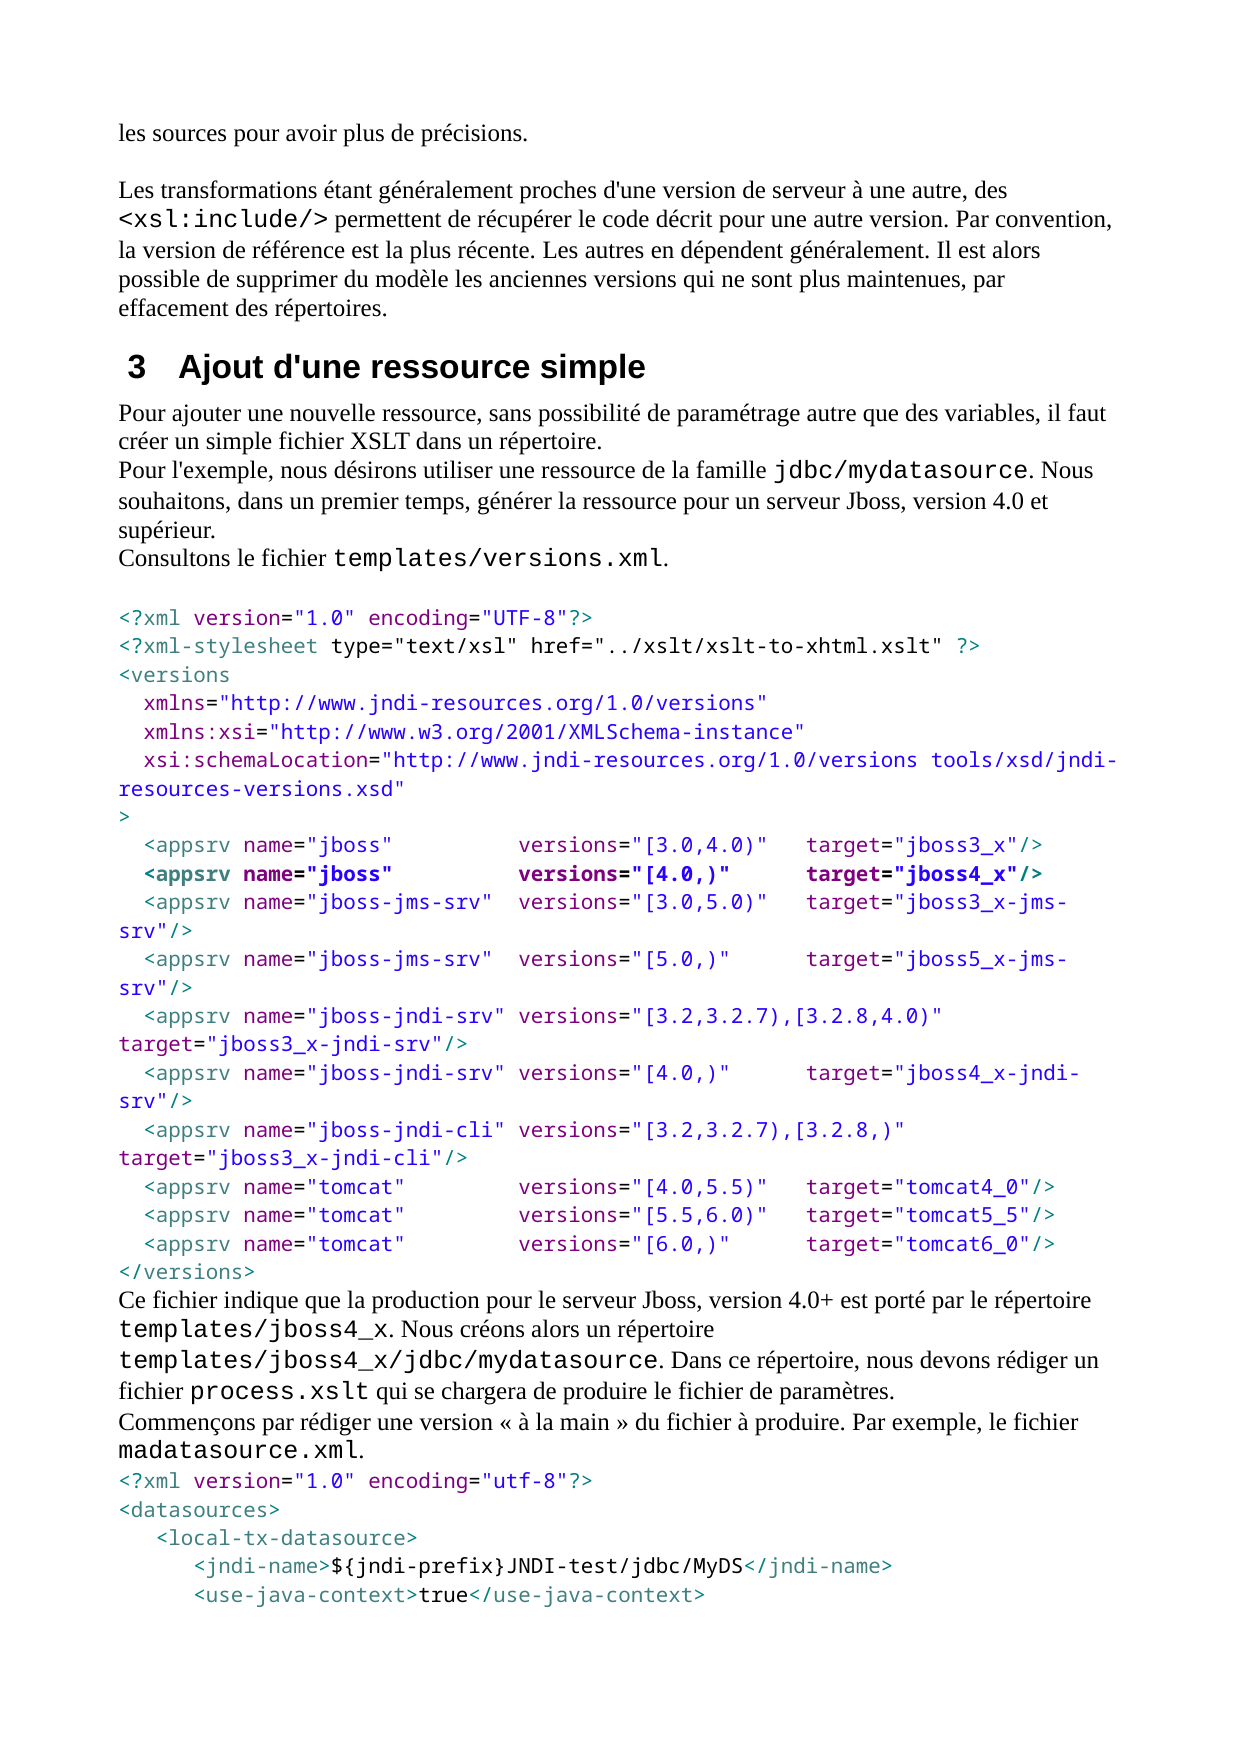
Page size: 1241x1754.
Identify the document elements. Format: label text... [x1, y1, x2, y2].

text les sources pour avoir plus de précisions. [118, 118, 1122, 147]
text <?xml-stylesheet type="text/xsl" href="../xslt/xslt-to-xhtml.xslt" ?> [118, 631, 1122, 660]
text <jndi-name>${jndi-prefix}JNDI-test/jdbc/MyDS</jndi-name> [118, 1552, 1122, 1580]
text <appsrv name="tomcat" versions="[4.0,5.5)" target="tomcat4_0"/> [118, 1172, 1122, 1200]
text <?xml version="1.0" encoding="UTF-8"?> [118, 603, 1122, 631]
text <appsrv name="jboss" versions="[3.0,4.0)" target="jboss3_x"/> [118, 831, 1122, 859]
text Ce fichier indique que la production pour le serveur Jboss, version 4.0+ est porté par le répertoire templates/jboss4_x. Nous créons alors un répertoire templates/jboss4_x/jdbc/mydatasource. Dans ce répertoire, nous devons rédiger un fichier process.xslt qui se chargera de produire le fichier de paramètres. [118, 1286, 1122, 1407]
text xmlns="http://www.jndi-resources.org/1.0/versions" [118, 688, 1122, 717]
text <use-java-context>true</use-java-context> [118, 1580, 1122, 1608]
text <appsrv name="jboss-jndi-srv" versions="[3.2,3.2.7),[3.2.8,4.0)" target="jboss3_x-jndi-srv"/> [118, 1001, 1122, 1058]
text Les transformations étant généralement proches d'une version de serveur à une autre, des <xsl:include/> permettent de récupérer le code décrit pour une autre version. Par convention, la version de référence est la plus récente. Les autres en dépendent généralement. Il est alors possible de supprimer du modèle les anciennes versions qui ne sont plus maintenues, par effacement des répertoires. [118, 176, 1122, 321]
text xmlns:xsi="http://www.w3.org/2001/XMLSchema-instance" [118, 717, 1122, 745]
text Consultons le fichier templates/versions.xml. [118, 543, 1122, 574]
text <appsrv name="jboss-jms-srv" versions="[5.0,)" target="jboss5_x-jms-srv"/> [118, 944, 1122, 1001]
text > [118, 802, 1122, 831]
text <versions [118, 660, 1122, 688]
text Commençons par rédiger une version « à la main » du fichier à produire. Par exemple, le fichier madatasource.xml. [118, 1407, 1122, 1466]
text <appsrv name="jboss-jndi-cli" versions="[3.2,3.2.7),[3.2.8,)" target="jboss3_x-jndi-cli"/> [118, 1115, 1122, 1172]
subtitle Ajout d'une ressource simple [118, 346, 1122, 385]
text <appsrv name="jboss-jms-srv" versions="[3.0,5.0)" target="jboss3_x-jms-srv"/> [118, 887, 1122, 944]
text <local-tx-datasource> [118, 1523, 1122, 1552]
text <datasources> [118, 1495, 1122, 1523]
text <appsrv name="tomcat" versions="[5.5,6.0)" target="tomcat5_5"/> [118, 1200, 1122, 1229]
text xsi:schemaLocation="http://www.jndi-resources.org/1.0/versions tools/xsd/jndi-resources-versions.xsd" [118, 745, 1122, 802]
text <appsrv name="jboss-jndi-srv" versions="[4.0,)" target="jboss4_x-jndi-srv"/> [118, 1058, 1122, 1115]
text <appsrv name="jboss" versions="[4.0,)" target="jboss4_x"/> [118, 859, 1122, 887]
text Pour l'exemple, nous désirons utiliser une ressource de la famille jdbc/mydatasource. Nous souhaitons, dans un premier temps, générer la ressource pour un serveur Jboss, version 4.0 et supérieur. [118, 455, 1122, 543]
text </versions> [118, 1257, 1122, 1286]
text Pour ajouter une nouvelle ressource, sans possibilité de paramétrage autre que des variables, il faut créer un simple fichier XSLT dans un répertoire. [118, 398, 1122, 455]
text <appsrv name="tomcat" versions="[6.0,)" target="tomcat6_0"/> [118, 1229, 1122, 1257]
text <?xml version="1.0" encoding="utf-8"?> [118, 1466, 1122, 1495]
